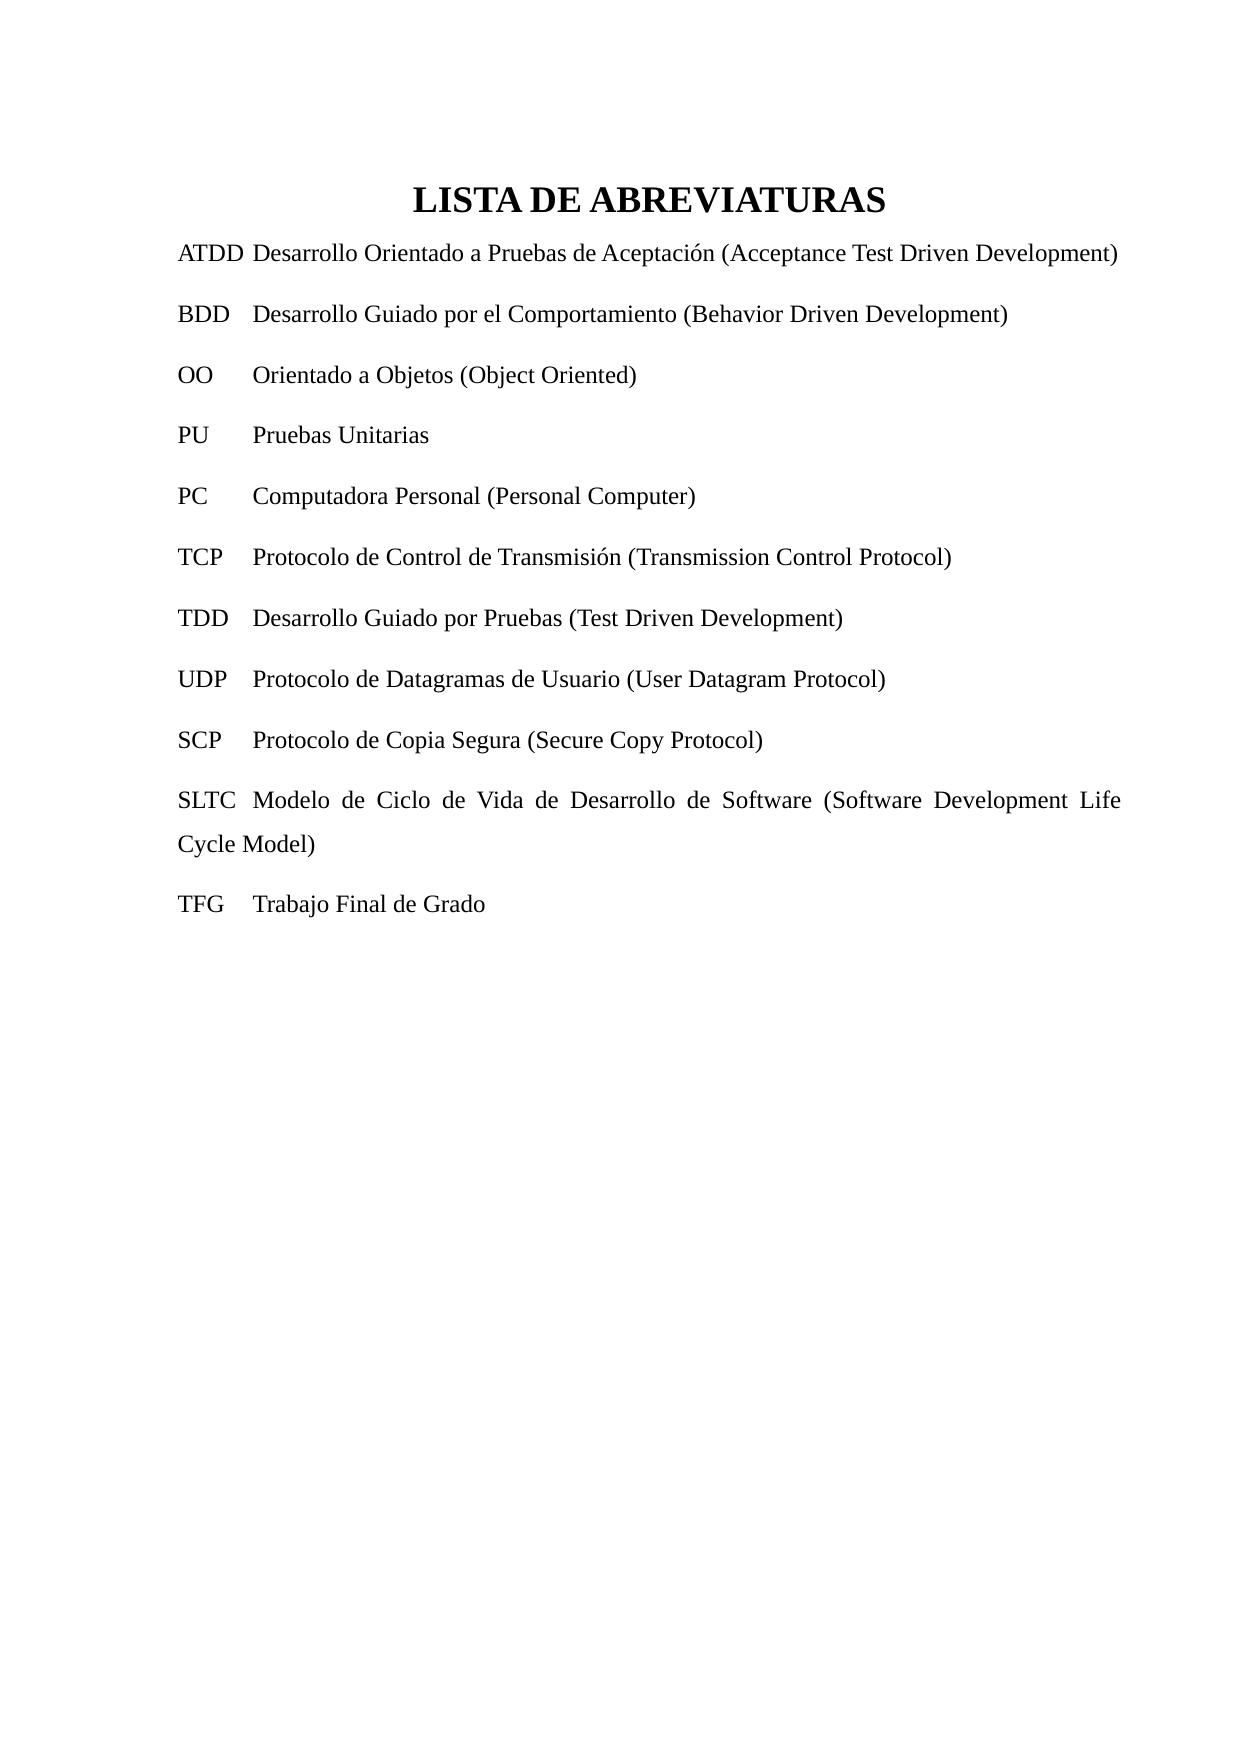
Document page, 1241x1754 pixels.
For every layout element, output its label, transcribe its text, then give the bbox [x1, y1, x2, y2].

text PC Computadora Personal (Personal Computer) [177, 481, 1122, 510]
text TFG Trabajo Final de Grado [177, 889, 1122, 918]
text SCP Protocolo de Copia Segura (Secure Copy Protocol) [177, 725, 1122, 753]
text SLTC Modelo de Ciclo de Vida de Desarrollo de Software (Software Development Life Cycle Model) [177, 786, 1122, 857]
text TCP Protocolo de Control de Transmisión (Transmission Control Protocol) [177, 542, 1122, 571]
text BDD Desarrollo Guiado por el Comportamiento (Behavior Driven Development) [177, 299, 1122, 328]
text UDP Protocolo de Datagramas de Usuario (User Datagram Protocol) [177, 664, 1122, 693]
text OO Orientado a Objetos (Object Oriented) [177, 360, 1122, 388]
text PU Pruebas Unitarias [177, 421, 1122, 449]
text ATDD Desarrollo Orientado a Pruebas de Aceptación (Acceptance Test Driven Development) [177, 238, 1122, 267]
text TDD Desarrollo Guiado por Pruebas (Test Driven Development) [177, 603, 1122, 632]
text Lista de Abreviaturas [177, 177, 1122, 220]
